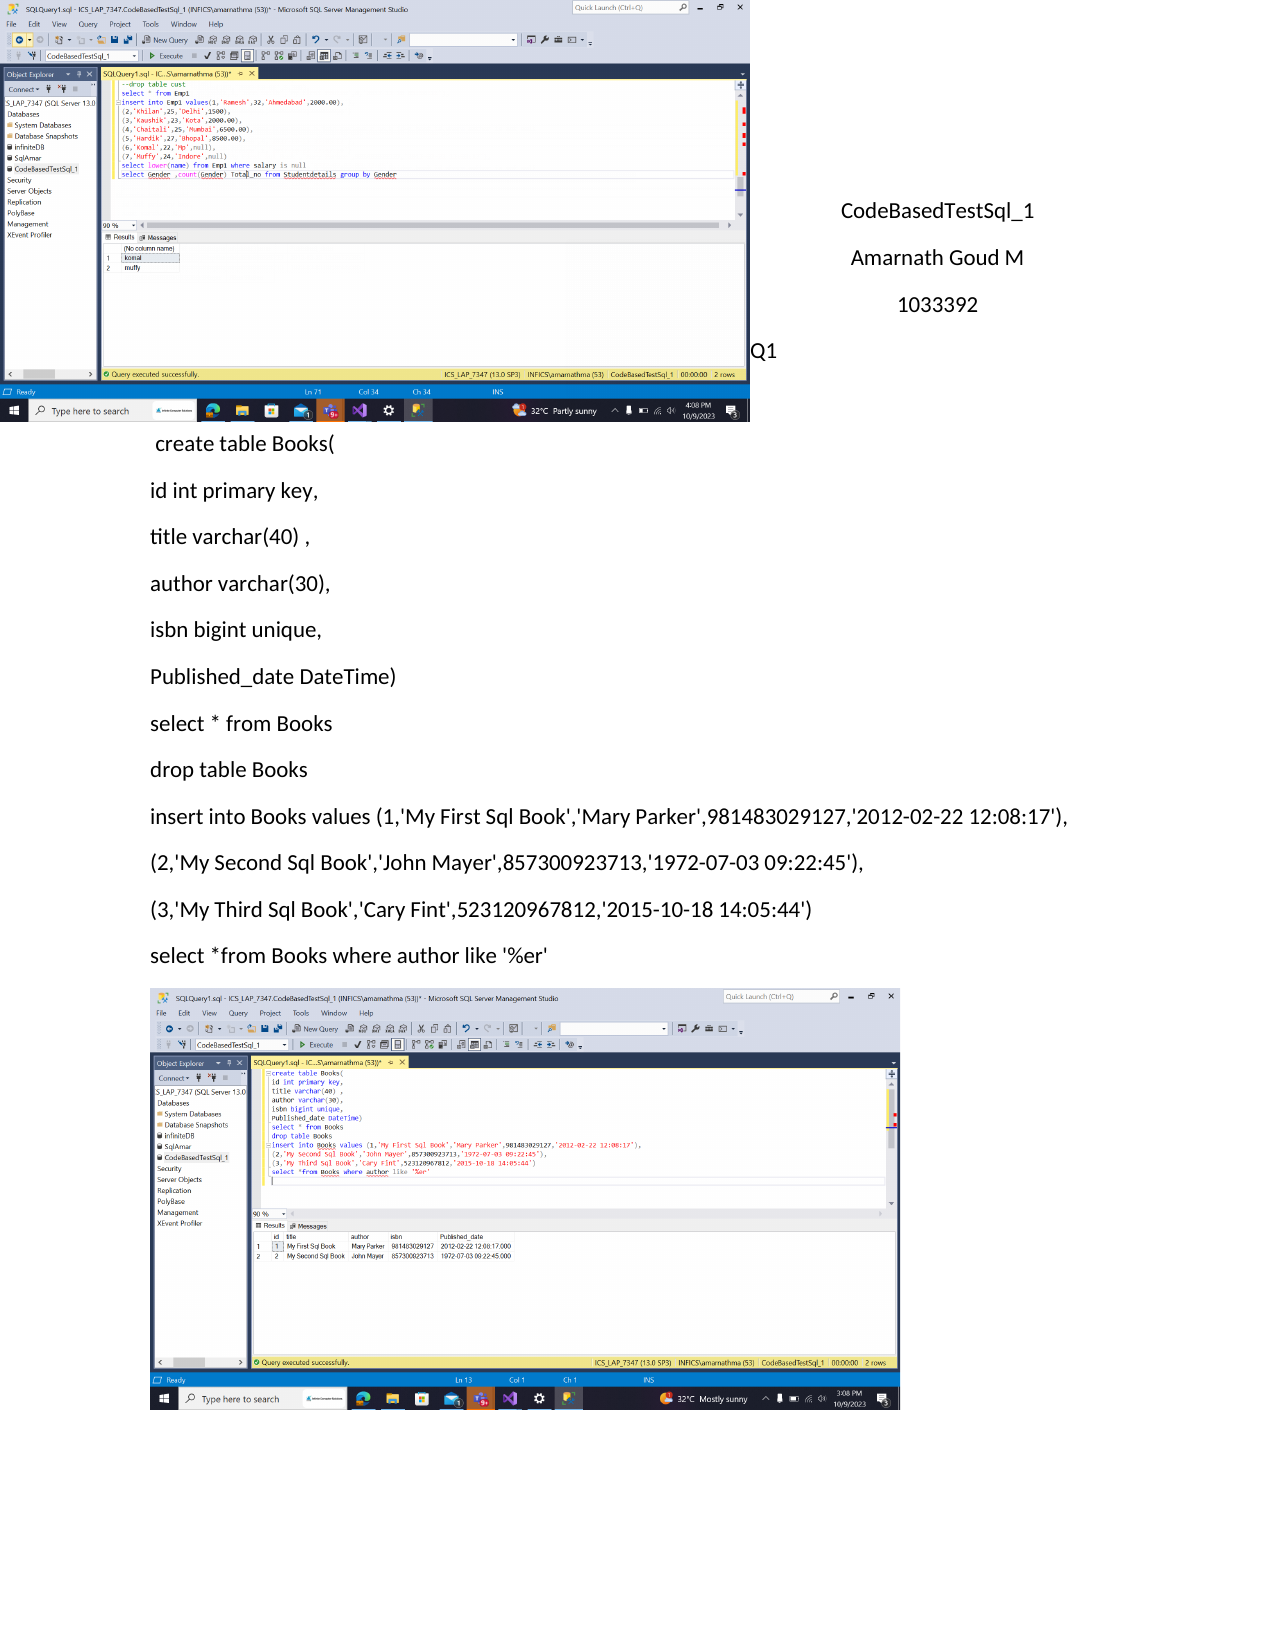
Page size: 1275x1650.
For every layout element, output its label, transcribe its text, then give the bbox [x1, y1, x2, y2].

text id int primary key, [150, 476, 1125, 504]
text insert into Books values (1,'My First Sql Book','Mary Parker',981483029127,'2012-02-22 12:08:17'), [150, 802, 1125, 830]
text create table Books( [150, 429, 1125, 457]
text author varchar(30), [150, 569, 1125, 597]
text 1033392 [750, 290, 1125, 318]
text select * from Books [150, 709, 1125, 737]
text title varchar(40) , [150, 522, 1125, 551]
text (3,'My Third Sql Book','Cary Fint',523120967812,'2015-10-18 14:05:44') [150, 895, 1125, 923]
text Published_date DateTime) [150, 662, 1125, 690]
text CodeBasedTestSql_1 [750, 197, 1125, 224]
text select *from Books where author like '%er' [150, 942, 1125, 969]
picture [150, 988, 901, 1410]
text drop table Books [150, 755, 1125, 783]
text Q1 [750, 336, 1125, 364]
text isbn bigint unique, [150, 616, 1125, 644]
text Amarnath Goud M [750, 243, 1125, 271]
text (2,'My Second Sql Book','John Mayer',857300923713,'1972-07-03 09:22:45'), [150, 848, 1125, 876]
picture [0, 0, 750, 422]
